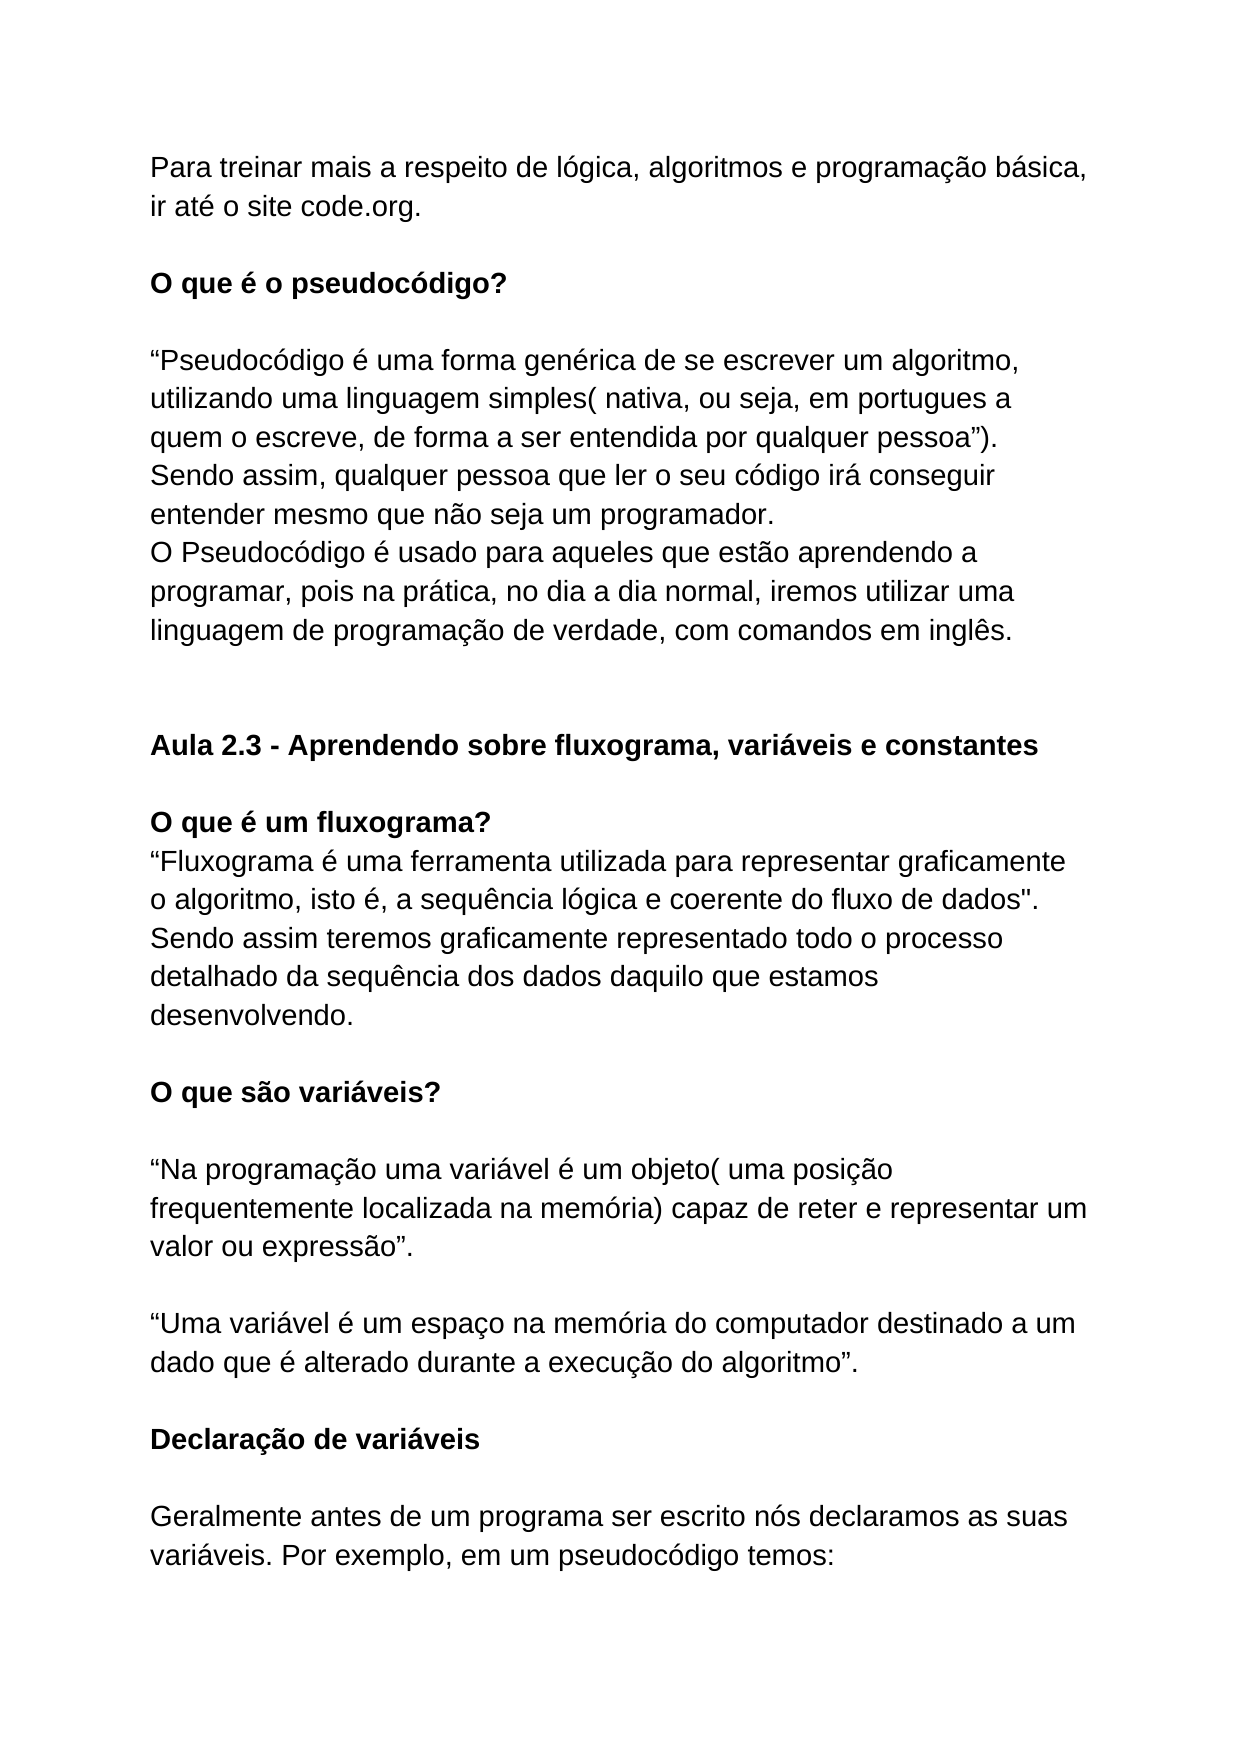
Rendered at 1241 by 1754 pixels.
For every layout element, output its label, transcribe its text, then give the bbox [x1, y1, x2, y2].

text Sendo assim, qualquer pessoa que ler o seu código irá conseguir entender mesmo que não seja um programador. [150, 458, 1090, 530]
text “Uma variável é um espaço na memória do computador destinado a um dado que é alterado durante a execução do algoritmo”. [150, 1306, 1090, 1378]
text Geralmente antes de um programa ser escrito nós declaramos as suas variáveis. Por exemplo, em um pseudocódigo temos: [150, 1499, 1090, 1571]
text O Pseudocódigo é usado para aqueles que estão aprendendo a programar, pois na prática, no dia a dia normal, iremos utilizar uma linguagem de programação de verdade, com comandos em inglês. [150, 535, 1090, 646]
text Declaração de variáveis [150, 1422, 1090, 1455]
text O que é o pseudocódigo? [150, 266, 1090, 299]
text Para treinar mais a respeito de lógica, algoritmos e programação básica, ir até o site code.org. [150, 150, 1090, 222]
text O que é um fluxograma? [150, 805, 1090, 839]
text Sendo assim teremos graficamente representado todo o processo detalhado da sequência dos dados daquilo que estamos desenvolvendo. [150, 921, 1090, 1031]
text “Pseudocódigo é uma forma genérica de se escrever um algoritmo, utilizando uma linguagem simples( nativa, ou seja, em portugues a quem o escreve, de forma a ser entendida por qualquer pessoa”). [150, 343, 1090, 453]
text O que são variáveis? [150, 1075, 1090, 1108]
text “Na programação uma variável é um objeto( uma posição frequentemente localizada na memória) capaz de reter e representar um valor ou expressão”. [150, 1152, 1090, 1263]
text “Fluxograma é uma ferramenta utilizada para representar graficamente o algoritmo, isto é, a sequência lógica e coerente do fluxo de dados". [150, 844, 1090, 916]
text Aula 2.3 - Aprendendo sobre fluxograma, variáveis e constantes [150, 728, 1090, 762]
